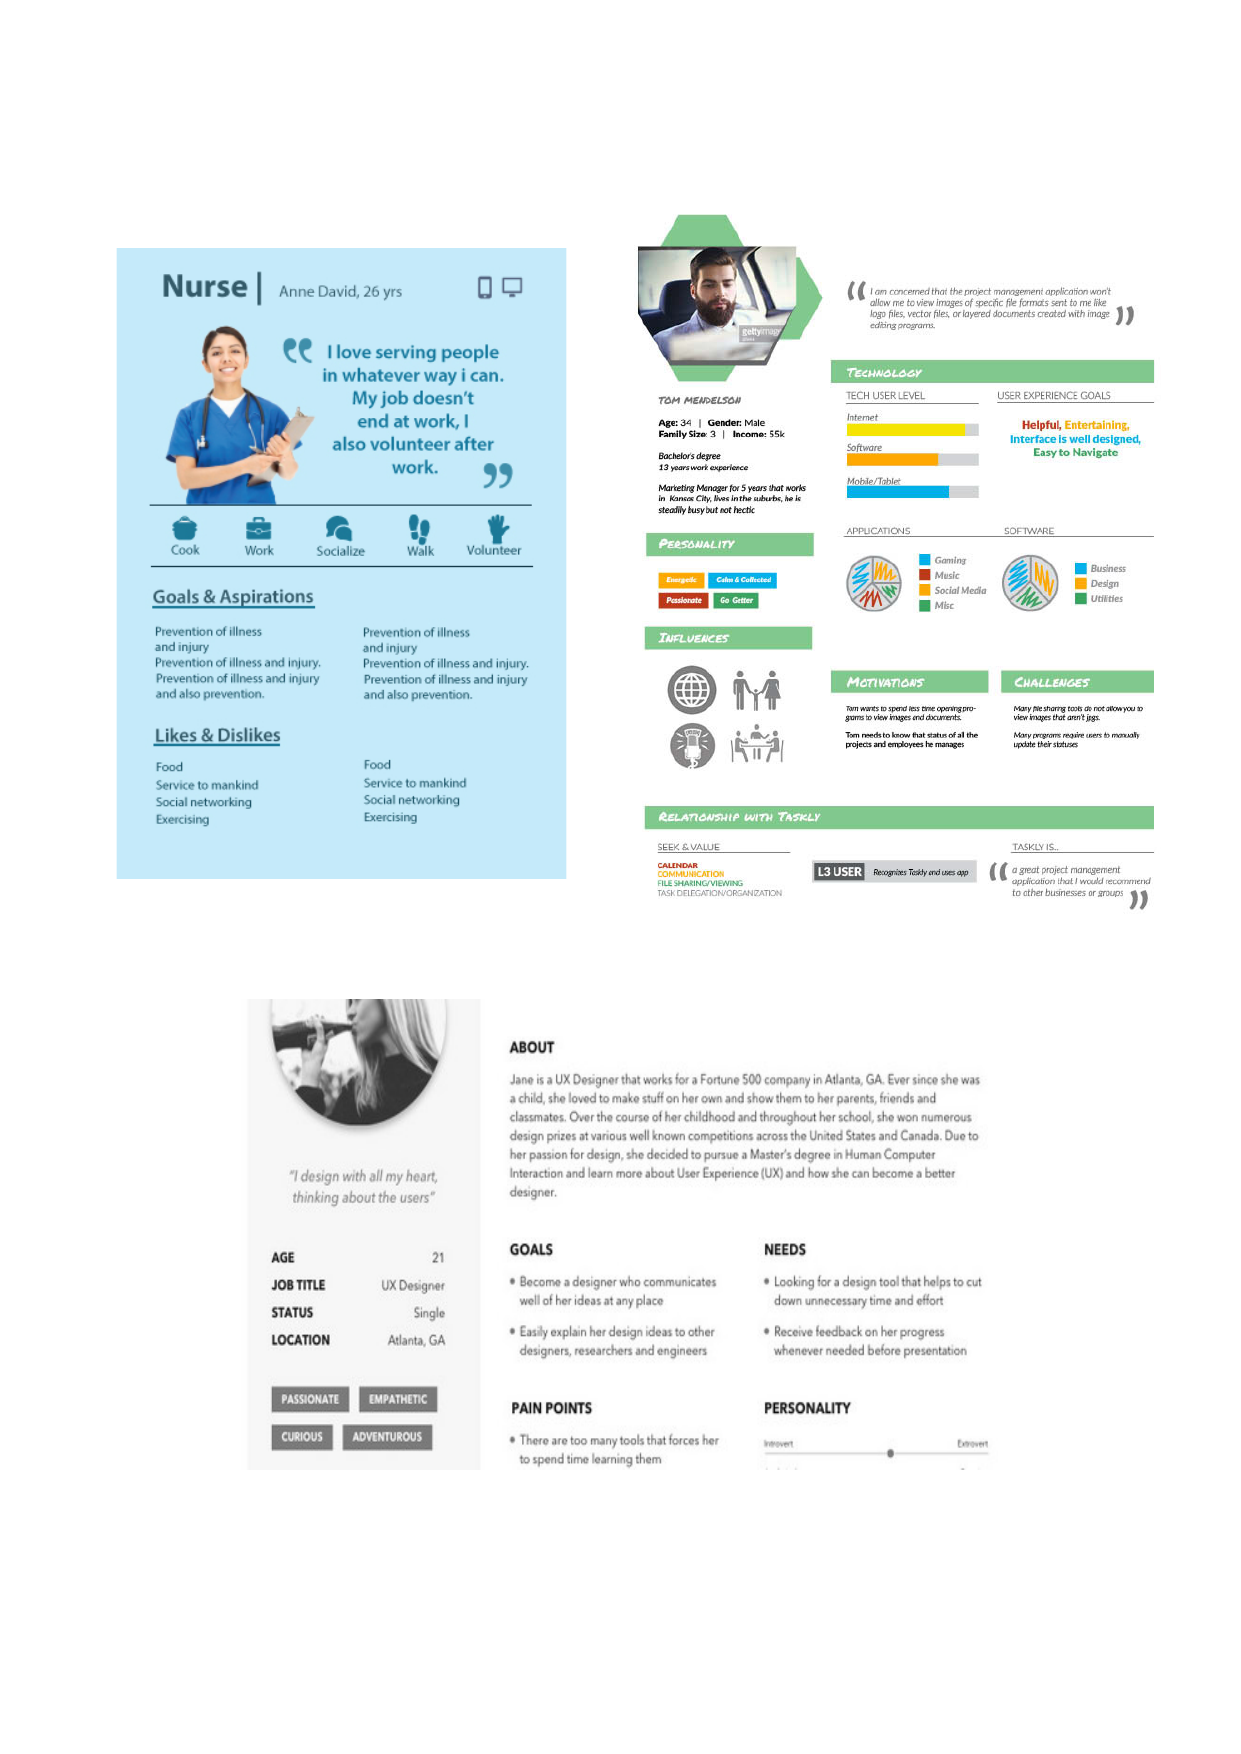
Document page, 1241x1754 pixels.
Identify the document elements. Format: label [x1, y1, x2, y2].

picture [227, 999, 1023, 1470]
picture [611, 199, 1187, 944]
picture [116, 248, 567, 879]
